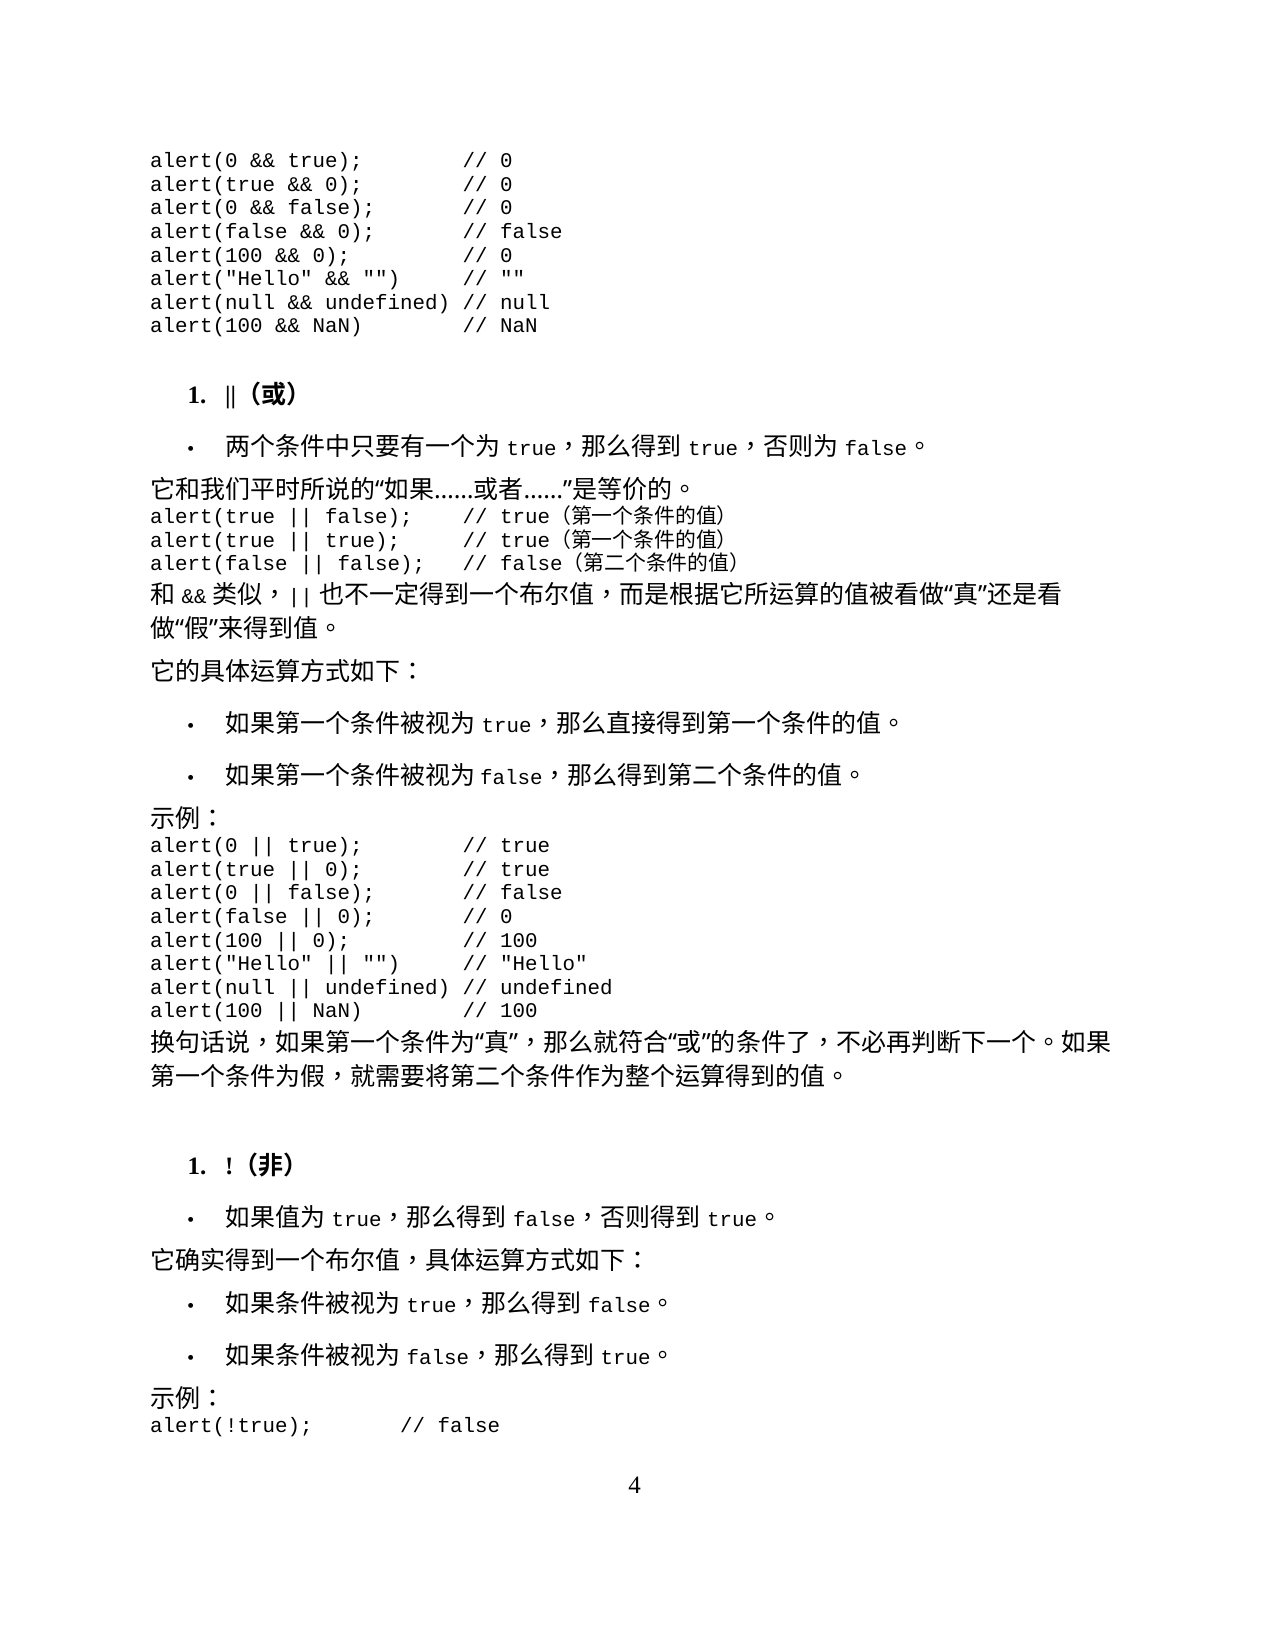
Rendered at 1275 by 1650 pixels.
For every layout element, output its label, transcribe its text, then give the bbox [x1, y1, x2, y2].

text alert(null || undefined) // undefined [150, 977, 1125, 1001]
list 如果值为 true，那么得到 false，否则得到 true。 [187, 1200, 1125, 1234]
text alert(100 && 0); // 0 [150, 244, 1125, 268]
text 它和我们平时所说的“如果……或者……”是等价的。 [150, 472, 1125, 506]
text alert(!true); // false [150, 1415, 1125, 1439]
text alert(0 && true); // 0 [150, 150, 1125, 174]
list ||（或） [187, 377, 1125, 411]
list !（非） [187, 1148, 1125, 1182]
text alert(100 || 0); // 100 [150, 929, 1125, 953]
text alert(100 || NaN) // 100 [150, 1001, 1125, 1024]
list 如果条件被视为 false，那么得到 true。 [187, 1338, 1125, 1372]
text alert(false || false); // false（第二个条件的值） [150, 553, 1125, 577]
text alert(true || false); // true（第一个条件的值） [150, 506, 1125, 529]
text 换句话说，如果第一个条件为“真”，那么就符合“或”的条件了，不必再判断下一个。如果第一个条件为假，就需要将第二个条件作为整个运算得到的值。 [150, 1024, 1125, 1092]
text 和 && 类似，|| 也不一定得到一个布尔值，而是根据它所运算的值被看做“真”还是看做“假”来得到值。 [150, 577, 1125, 645]
list 如果第一个条件被视为 true，那么直接得到第一个条件的值。 [187, 706, 1125, 740]
text alert(true && 0); // 0 [150, 174, 1125, 197]
text alert(false && 0); // false [150, 221, 1125, 244]
text alert(0 || true); // true [150, 835, 1125, 859]
text 它确实得到一个布尔值，具体运算方式如下： [150, 1243, 1125, 1277]
text 示例： [150, 1381, 1125, 1415]
text alert(0 || false); // false [150, 882, 1125, 906]
list 两个条件中只要有一个为 true，那么得到 true，否则为 false。 [187, 429, 1125, 463]
list 如果条件被视为 true，那么得到 false。 [187, 1286, 1125, 1320]
text 它的具体运算方式如下： [150, 654, 1125, 688]
text alert(false || 0); // 0 [150, 906, 1125, 929]
text 示例： [150, 801, 1125, 835]
text alert("Hello" || "") // "Hello" [150, 953, 1125, 977]
text alert(true || true); // true（第一个条件的值） [150, 529, 1125, 553]
text alert("Hello" && "") // "" [150, 268, 1125, 292]
text alert(true || 0); // true [150, 859, 1125, 882]
text alert(100 && NaN) // NaN [150, 316, 1125, 339]
list 如果第一个条件被视为false，那么得到第二个条件的值。 [187, 758, 1125, 792]
text alert(0 && false); // 0 [150, 197, 1125, 221]
text alert(null && undefined) // null [150, 292, 1125, 316]
